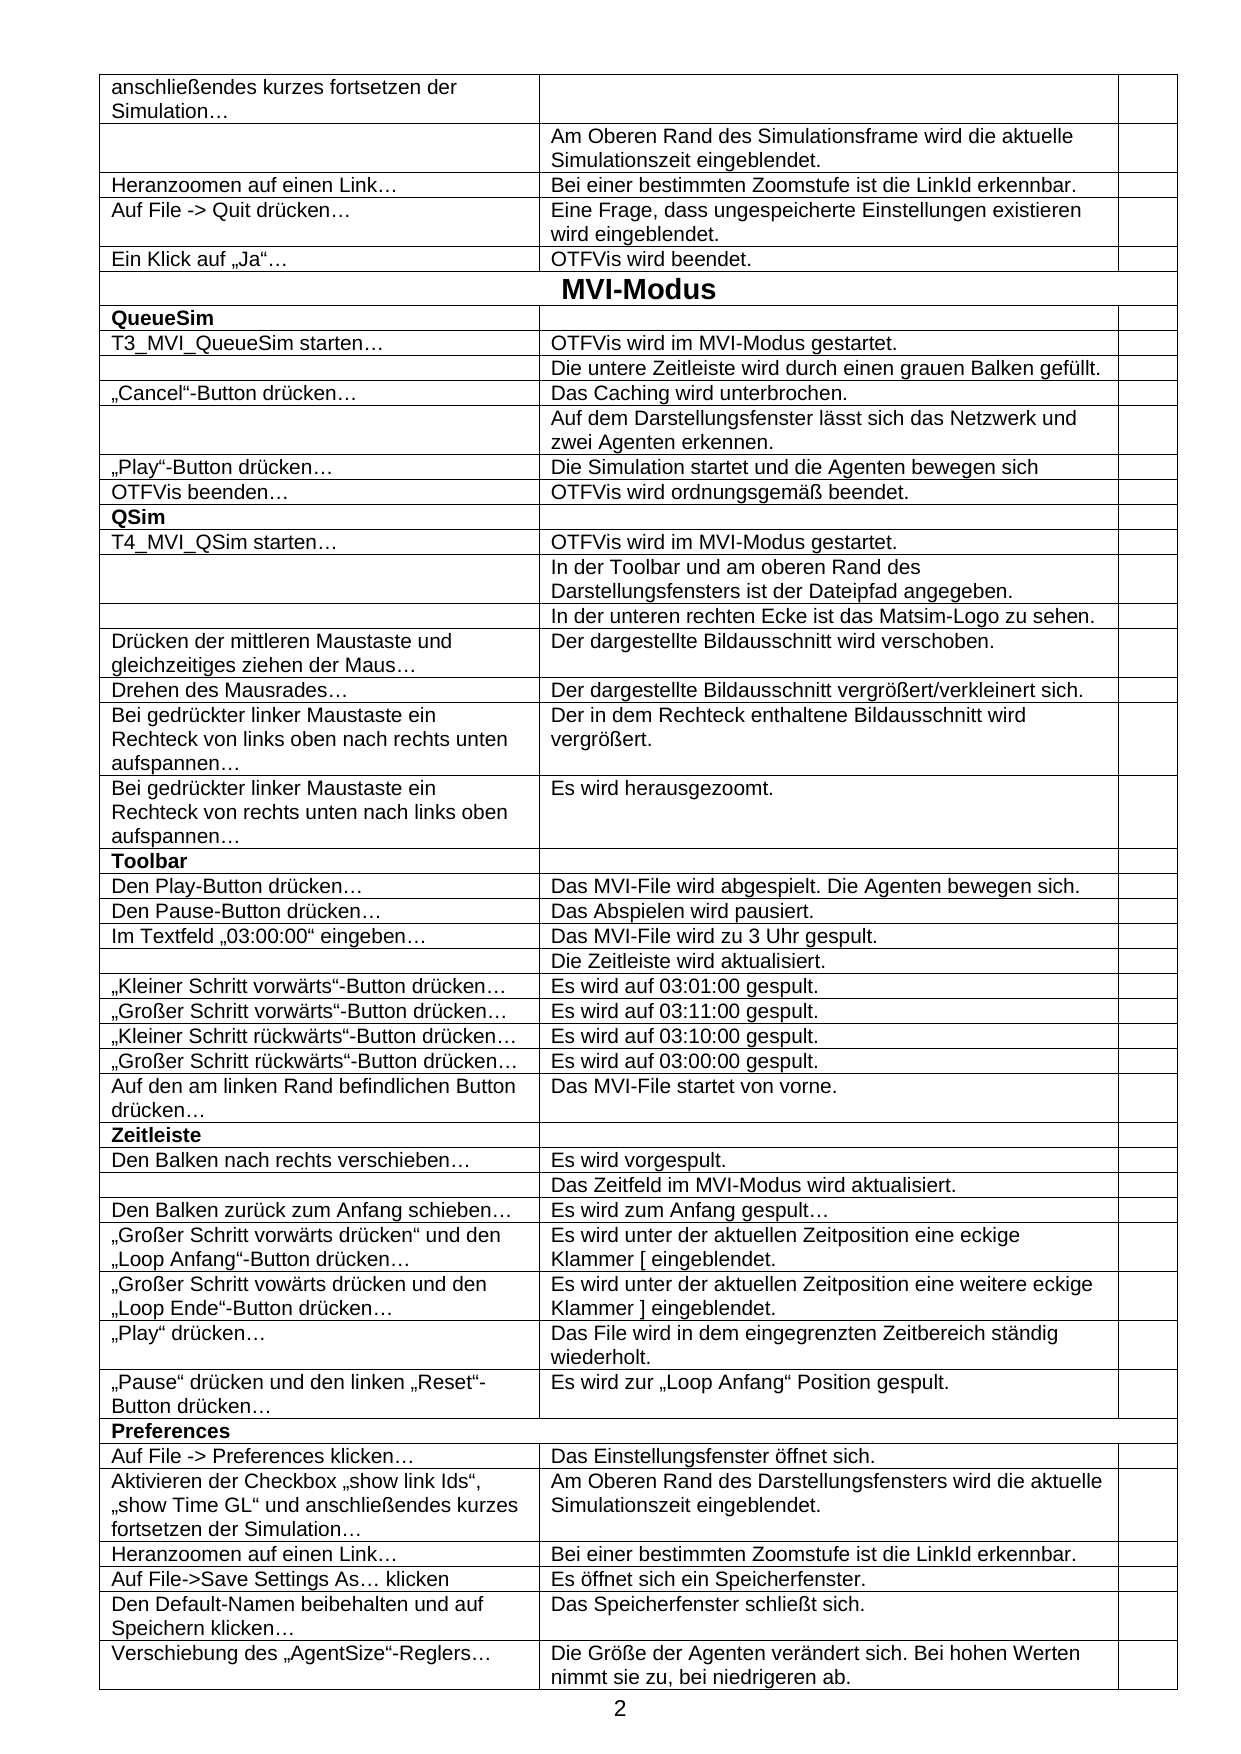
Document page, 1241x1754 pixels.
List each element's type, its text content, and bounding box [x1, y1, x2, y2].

table_cell [1119, 678, 1177, 702]
table_cell [1119, 1592, 1177, 1639]
table_cell [1119, 480, 1177, 504]
table_cell „Kleiner Schritt rückwärts“-Button drücken… [100, 1024, 539, 1048]
table_cell Es wird herausgezoomt. [540, 776, 1118, 848]
table_cell Drücken der mittleren Maustaste und gleichzeitiges ziehen der Maus… [100, 629, 539, 677]
table_cell [1119, 1641, 1177, 1688]
table_cell Der dargestellte Bildausschnitt wird verschoben. [540, 629, 1118, 677]
table_cell Toolbar [100, 849, 539, 873]
table_cell [1119, 849, 1177, 873]
table_cell Das MVI-File wird zu 3 Uhr gespult. [540, 924, 1118, 948]
table_cell [1119, 331, 1177, 355]
table_cell Den Balken zurück zum Anfang schieben… [100, 1198, 539, 1222]
table_cell Es öffnet sich ein Speicherfenster. [540, 1567, 1118, 1591]
table_cell [540, 75, 1118, 123]
table_cell [540, 505, 1118, 529]
table_cell [540, 306, 1118, 330]
table_cell [1119, 173, 1177, 197]
table_cell [1119, 530, 1177, 554]
table_cell Der dargestellte Bildausschnitt vergrößert/verkleinert sich. [540, 678, 1118, 702]
table_cell Es wird auf 03:11:00 gespult. [540, 999, 1118, 1023]
table_cell [1119, 604, 1177, 628]
table_cell Auf File -> Quit drücken… [100, 198, 539, 246]
table_cell [1119, 1173, 1177, 1197]
table_cell [1119, 455, 1177, 479]
table_cell OTFVis wird im MVI-Modus gestartet. [540, 530, 1118, 554]
table_cell [1119, 703, 1177, 775]
table_cell „Play“ drücken… [100, 1321, 539, 1369]
table_cell [1119, 1444, 1177, 1468]
table_cell Bei einer bestimmten Zoomstufe ist die LinkId erkennbar. [540, 173, 1118, 197]
table_cell Den Play-Button drücken… [100, 874, 539, 898]
table_cell [100, 555, 539, 603]
table_cell Heranzoomen auf einen Link… [100, 1542, 539, 1566]
table_cell „Großer Schritt vorwärts drücken“ und den „Loop Anfang“-Button drücken… [100, 1223, 539, 1271]
table_cell Verschiebung des „AgentSize“-Reglers… [100, 1641, 539, 1688]
table_cell [100, 1173, 539, 1197]
table_cell [1119, 247, 1177, 271]
table_cell Es wird zum Anfang gespult… [540, 1198, 1118, 1222]
table_cell „Kleiner Schritt vorwärts“-Button drücken… [100, 974, 539, 998]
table_cell [1119, 1148, 1177, 1172]
table_cell OTFVis wird beendet. [540, 247, 1118, 271]
table_cell OTFVis wird im MVI-Modus gestartet. [540, 331, 1118, 355]
table_cell Der in dem Rechteck enthaltene Bildausschnitt wird vergrößert. [540, 703, 1118, 775]
table_cell [1119, 629, 1177, 677]
table_cell [1119, 974, 1177, 998]
table_cell Am Oberen Rand des Simulationsframe wird die aktuelle Simulationszeit eingeblendet. [540, 124, 1118, 172]
table_cell [1119, 124, 1177, 172]
table_cell OTFVis beenden… [100, 480, 539, 504]
table_cell Drehen des Mausrades… [100, 678, 539, 702]
table_cell [1119, 1321, 1177, 1369]
table_cell [1119, 949, 1177, 973]
table_cell Es wird unter der aktuellen Zeitposition eine weitere eckige Klammer ] eingeblendet. [540, 1272, 1118, 1320]
table_cell OTFVis wird ordnungsgemäß beendet. [540, 480, 1118, 504]
table_cell [1119, 999, 1177, 1023]
table_cell Das File wird in dem eingegrenzten Zeitbereich ständig wiederholt. [540, 1321, 1118, 1369]
table_cell Die Zeitleiste wird aktualisiert. [540, 949, 1118, 973]
table_cell In der Toolbar und am oberen Rand des Darstellungsfensters ist der Dateipfad angegeben. [540, 555, 1118, 603]
table_cell Den Pause-Button drücken… [100, 899, 539, 923]
table_cell [1119, 198, 1177, 246]
table_cell [100, 949, 539, 973]
table_cell [1119, 356, 1177, 380]
table_cell [100, 356, 539, 380]
table_cell [1119, 1542, 1177, 1566]
table_cell Auf dem Darstellungsfenster lässt sich das Netzwerk und zwei Agenten erkennen. [540, 406, 1118, 454]
table_cell Die untere Zeitleiste wird durch einen grauen Balken gefüllt. [540, 356, 1118, 380]
table_cell [1119, 555, 1177, 603]
table_cell [1119, 1074, 1177, 1122]
table_cell Auf File -> Preferences klicken… [100, 1444, 539, 1468]
table_cell In der unteren rechten Ecke ist das Matsim-Logo zu sehen. [540, 604, 1118, 628]
table_cell Das Abspielen wird pausiert. [540, 899, 1118, 923]
table_cell [1119, 899, 1177, 923]
table_cell „Cancel“-Button drücken… [100, 381, 539, 405]
table_cell Das Zeitfeld im MVI-Modus wird aktualisiert. [540, 1173, 1118, 1197]
table_cell [1119, 1223, 1177, 1271]
table_cell Das Caching wird unterbrochen. [540, 381, 1118, 405]
table_cell Bei gedrückter linker Maustaste ein Rechteck von links oben nach rechts unten aufspannen… [100, 703, 539, 775]
table_cell Heranzoomen auf einen Link… [100, 173, 539, 197]
table_cell Es wird auf 03:00:00 gespult. [540, 1049, 1118, 1073]
table_cell Es wird unter der aktuellen Zeitposition eine eckige Klammer [ eingeblendet. [540, 1223, 1118, 1271]
table_cell [1119, 1198, 1177, 1222]
table_cell [1119, 1370, 1177, 1418]
table_cell Das MVI-File wird abgespielt. Die Agenten bewegen sich. [540, 874, 1118, 898]
table_cell „Großer Schritt rückwärts“-Button drücken… [100, 1049, 539, 1073]
table_cell Eine Frage, dass ungespeicherte Einstellungen existieren wird eingeblendet. [540, 198, 1118, 246]
table_cell „Pause“ drücken und den linken „Reset“-Button drücken… [100, 1370, 539, 1418]
table_cell QueueSim [100, 306, 539, 330]
table_cell Den Default-Namen beibehalten und auf Speichern klicken… [100, 1592, 539, 1639]
table_cell [1119, 874, 1177, 898]
table_cell MVI-Modus [100, 272, 1177, 305]
table_cell [1119, 406, 1177, 454]
table_cell „Großer Schritt vowärts drücken und den „Loop Ende“-Button drücken… [100, 1272, 539, 1320]
table_cell anschließendes kurzes fortsetzen der Simulation… [100, 75, 539, 123]
table_cell Es wird zur „Loop Anfang“ Position gespult. [540, 1370, 1118, 1418]
table_cell [540, 849, 1118, 873]
table_cell Am Oberen Rand des Darstellungsfensters wird die aktuelle Simulationszeit eingeblendet. [540, 1469, 1118, 1541]
table_cell [1119, 381, 1177, 405]
table_cell Aktivieren der Checkbox „show link Ids“, „show Time GL“ und anschließendes kurzes fortsetzen der Simulation… [100, 1469, 539, 1541]
table_cell Auf den am linken Rand befindlichen Button drücken… [100, 1074, 539, 1122]
table_cell [1119, 306, 1177, 330]
table_cell Bei gedrückter linker Maustaste ein Rechteck von rechts unten nach links oben aufspannen… [100, 776, 539, 848]
table_cell QSim [100, 505, 539, 529]
table_cell [1119, 1049, 1177, 1073]
table_cell [1119, 505, 1177, 529]
table_cell Auf File->Save Settings As… klicken [100, 1567, 539, 1591]
table_cell Den Balken nach rechts verschieben… [100, 1148, 539, 1172]
table_cell Es wird auf 03:01:00 gespult. [540, 974, 1118, 998]
table_cell [1119, 1123, 1177, 1147]
table_cell Es wird auf 03:10:00 gespult. [540, 1024, 1118, 1048]
table_cell [100, 124, 539, 172]
table_cell Es wird vorgespult. [540, 1148, 1118, 1172]
table_cell [540, 1123, 1118, 1147]
table_cell [1119, 776, 1177, 848]
table_cell Die Größe der Agenten verändert sich. Bei hohen Werten nimmt sie zu, bei niedrigeren ab. [540, 1641, 1118, 1688]
table_cell [100, 406, 539, 454]
table_cell Das Speicherfenster schließt sich. [540, 1592, 1118, 1639]
table_cell Das MVI-File startet von vorne. [540, 1074, 1118, 1122]
table_cell Zeitleiste [100, 1123, 539, 1147]
table_cell „Großer Schritt vorwärts“-Button drücken… [100, 999, 539, 1023]
table_cell Ein Klick auf „Ja“… [100, 247, 539, 271]
table_cell [100, 604, 539, 628]
table_cell Das Einstellungsfenster öffnet sich. [540, 1444, 1118, 1468]
table_cell „Play“-Button drücken… [100, 455, 539, 479]
table_cell [1119, 1469, 1177, 1541]
table_cell [1119, 75, 1177, 123]
table_cell [1119, 1024, 1177, 1048]
table_cell T3_MVI_QueueSim starten… [100, 331, 539, 355]
table_cell [1119, 1272, 1177, 1320]
table_cell Preferences [100, 1419, 1177, 1443]
table_cell Die Simulation startet und die Agenten bewegen sich [540, 455, 1118, 479]
table_cell [1119, 1567, 1177, 1591]
table_cell Bei einer bestimmten Zoomstufe ist die LinkId erkennbar. [540, 1542, 1118, 1566]
table_cell Im Textfeld „03:00:00“ eingeben… [100, 924, 539, 948]
table_cell [1119, 924, 1177, 948]
table_cell T4_MVI_QSim starten… [100, 530, 539, 554]
